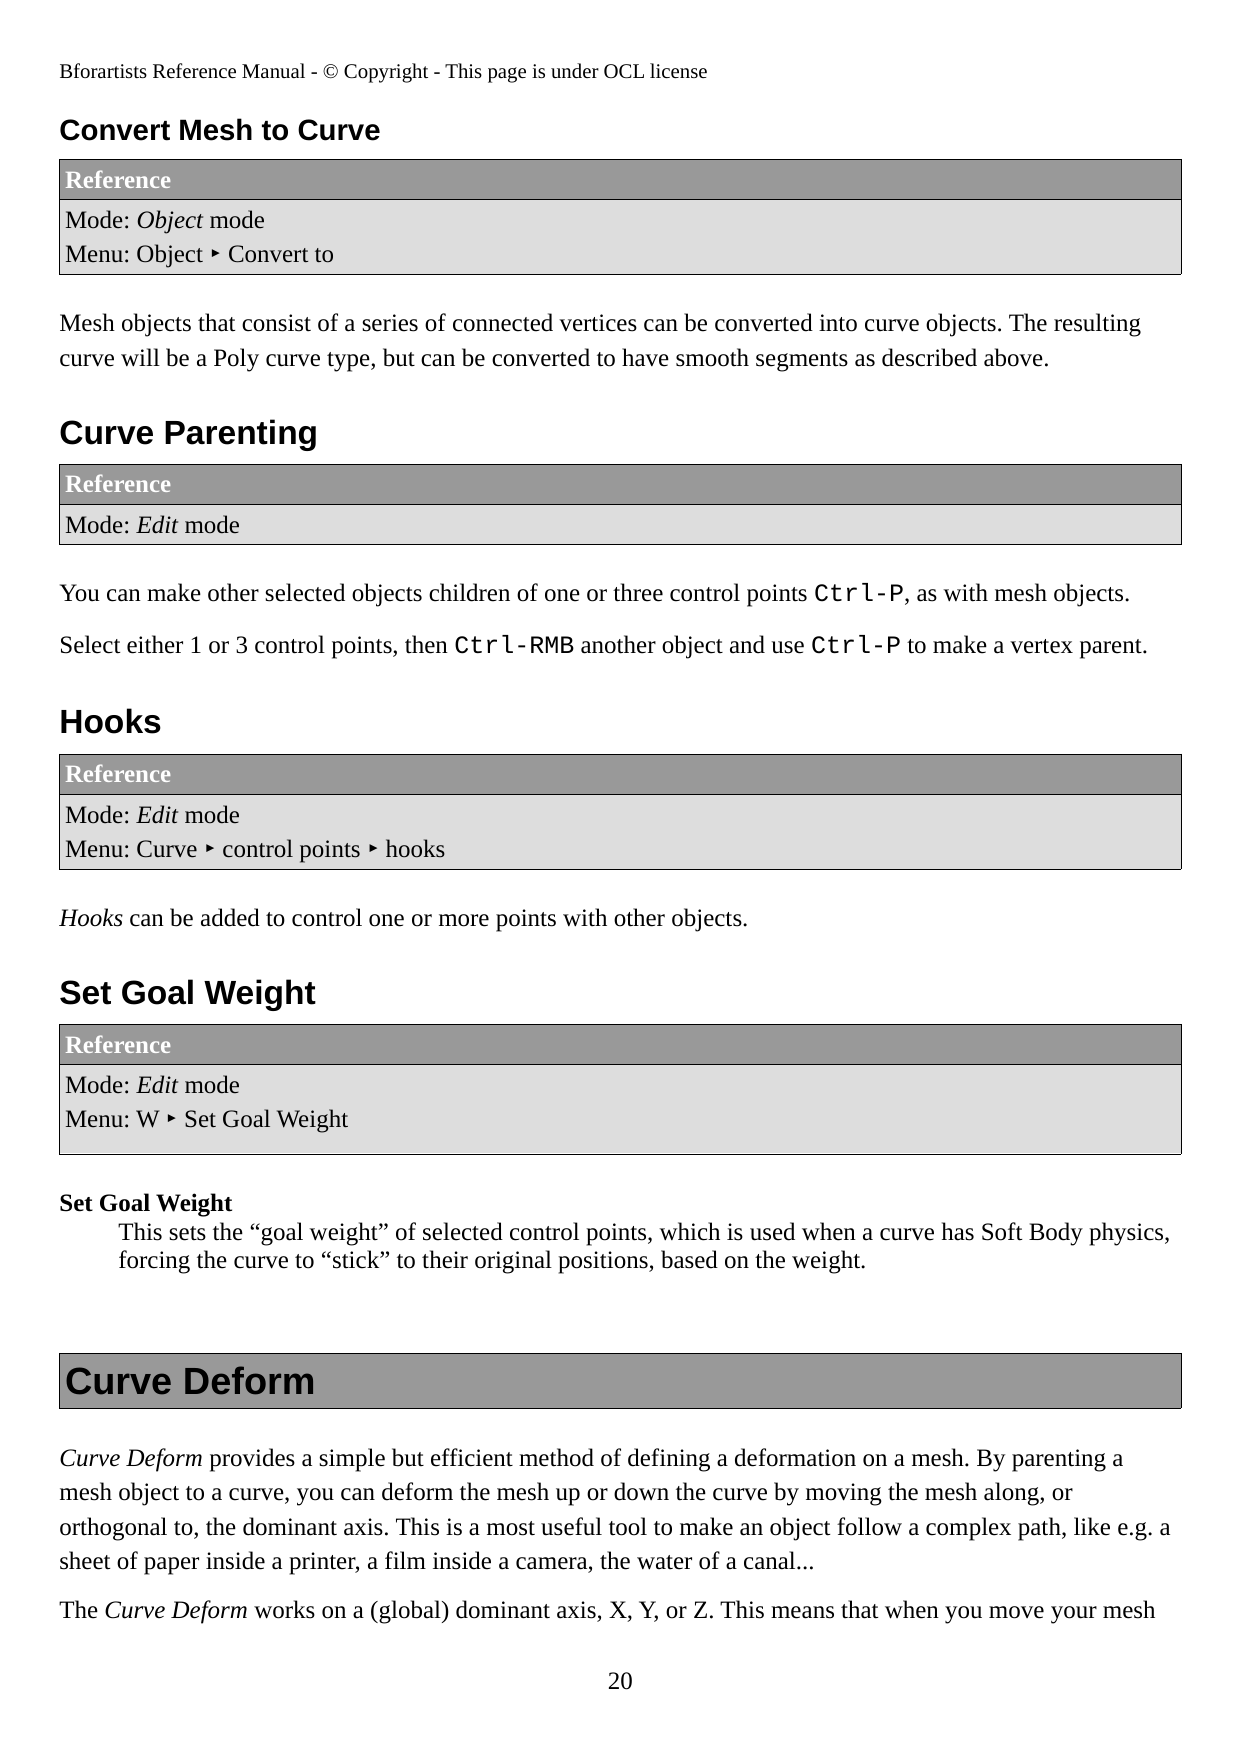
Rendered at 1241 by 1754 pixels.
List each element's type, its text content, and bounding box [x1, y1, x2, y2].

table_header Reference [60, 1025, 1181, 1064]
table_header Curve Deform [60, 1354, 1181, 1408]
text Select either 1 or 3 control points, then Ctrl-RMB another object and use Ctrl-P to make a vertex parent. [59, 630, 1181, 661]
subtitle Convert Mesh to Curve [59, 113, 1181, 146]
text Hooks can be added to control one or more points with other objects. [59, 903, 1181, 932]
subtitle Set Goal Weight [59, 1188, 1181, 1217]
subtitle Curve Parenting [59, 412, 1181, 451]
list This sets the “goal weight” of selected control points, which is used when a curve has Soft Body physics, forcing the curve to “stick” to their original positions, based on the weight. [118, 1217, 1181, 1274]
table_cell Mode: Edit mode [60, 505, 1181, 544]
subtitle Hooks [59, 702, 1181, 741]
table_cell Mode: Edit mode Menu: Curve ‣ control points ‣ hooks [60, 795, 1181, 869]
text Mesh objects that consist of a series of connected vertices can be converted into curve objects. The resulting curve will be a Poly curve type, but can be converted to have smooth segments as described above. [59, 308, 1181, 371]
subtitle Set Goal Weight [59, 973, 1181, 1011]
table_header Reference [60, 160, 1181, 199]
table_cell Mode: Object mode Menu: Object ‣ Convert to [60, 200, 1181, 274]
text You can make other selected objects children of one or three control points Ctrl-P, as with mesh objects. [59, 578, 1181, 609]
table_header Reference [60, 755, 1181, 794]
table_header Reference [60, 465, 1181, 504]
text Curve Deform provides a simple but efficient method of defining a deformation on a mesh. By parenting a mesh object to a curve, you can deform the mesh up or down the curve by moving the mesh along, or orthogonal to, the dominant axis. This is a most useful tool to make an object follow a complex path, like e.g. a sheet of paper inside a printer, a film inside a camera, the water of a canal... [59, 1443, 1181, 1575]
table_cell Mode: Edit mode Menu: W ‣ Set Goal Weight [60, 1065, 1181, 1153]
text The Curve Deform works on a (global) dominant axis, X, Y, or Z. This means that when you move your mesh [59, 1595, 1181, 1624]
